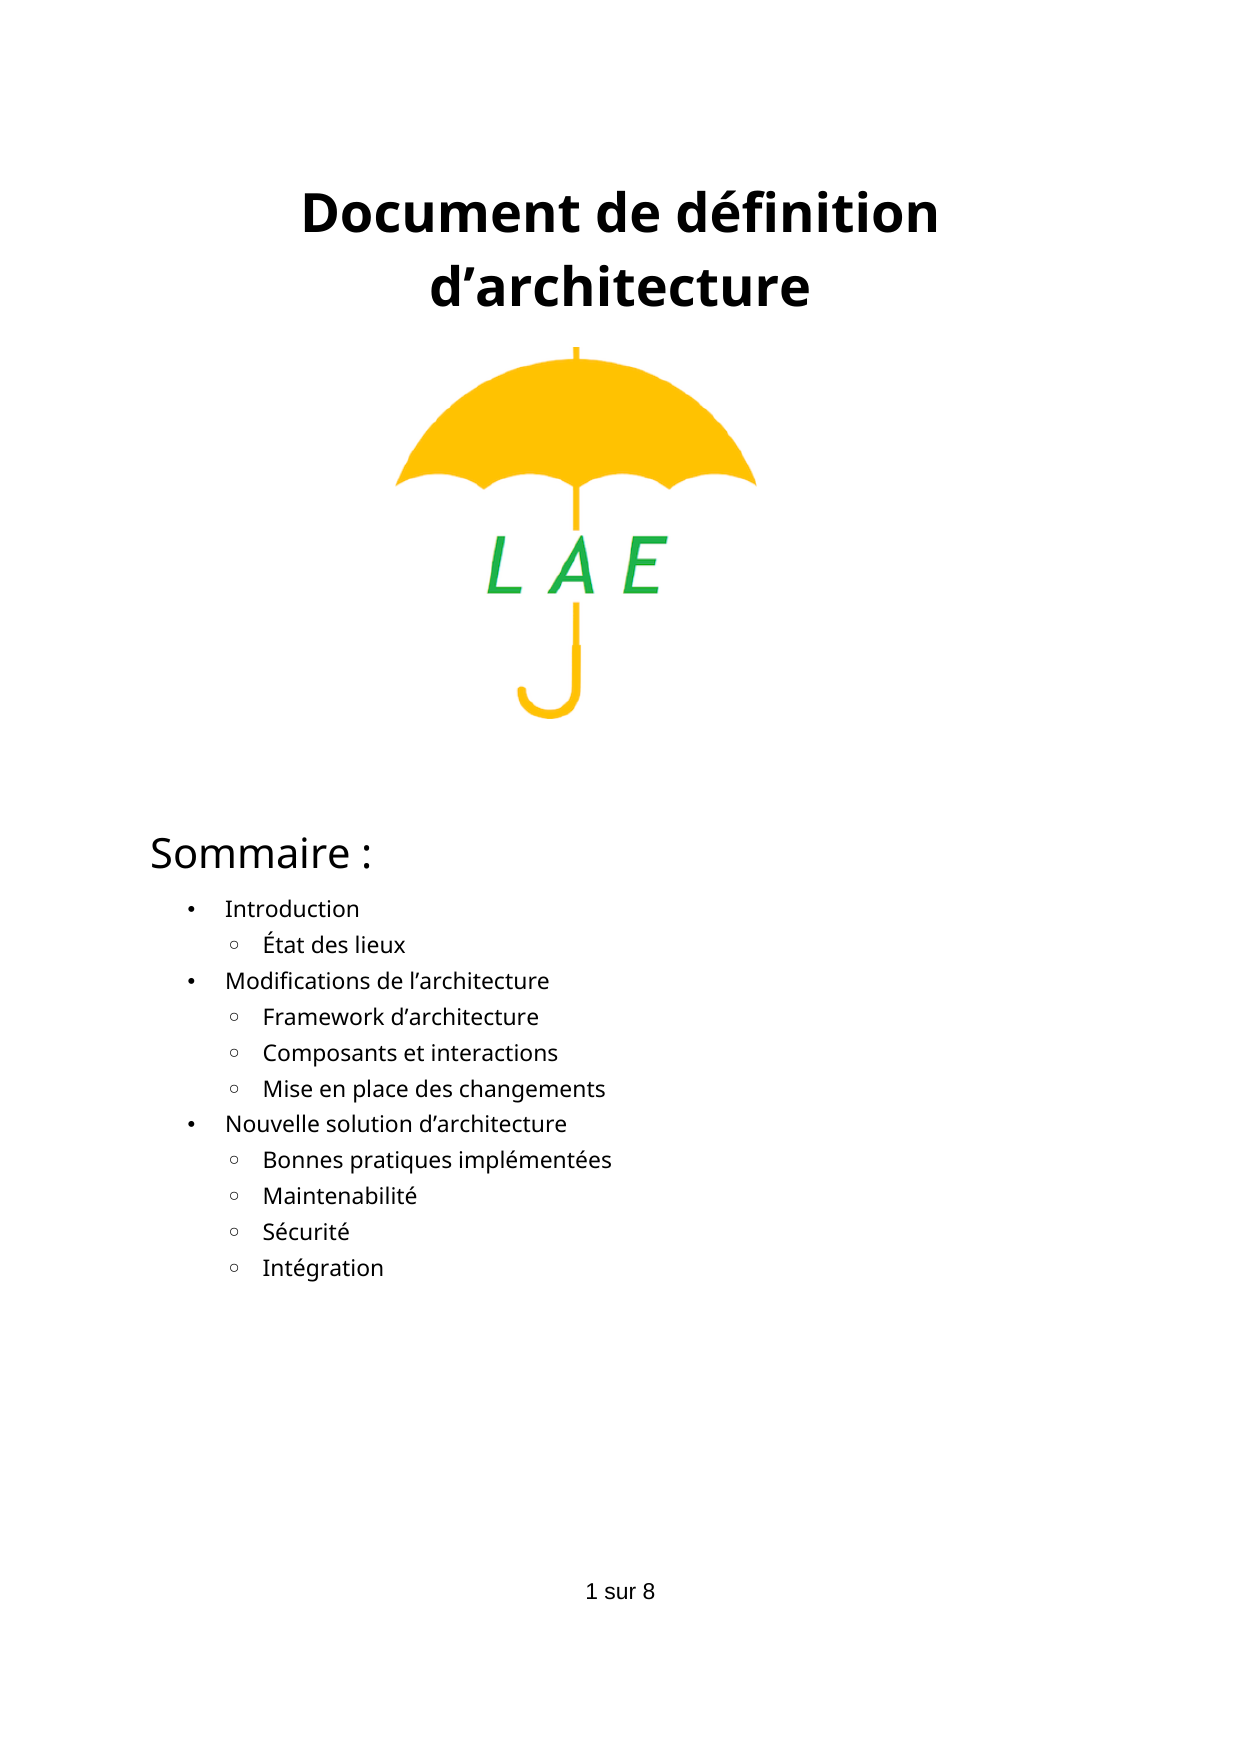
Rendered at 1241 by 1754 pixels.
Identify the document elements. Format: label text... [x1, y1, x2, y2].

list Intégration [225, 1252, 1090, 1283]
list Maintenabilité [225, 1180, 1090, 1212]
picture [390, 343, 763, 723]
list État des lieux [225, 929, 1090, 960]
list Framework d’architecture [225, 1001, 1090, 1032]
list Introduction [187, 893, 1090, 924]
list Nouvelle solution d’architecture [187, 1108, 1090, 1140]
list Modifications de l’architecture [187, 965, 1090, 996]
list Mise en place des changements [225, 1072, 1090, 1104]
title Document de définition d’architecture [150, 175, 1090, 322]
list Bonnes pratiques implémentées [225, 1144, 1090, 1176]
list Sécurité [225, 1216, 1090, 1247]
list Composants et interactions [225, 1037, 1090, 1068]
subtitle Sommaire : [150, 823, 1090, 880]
